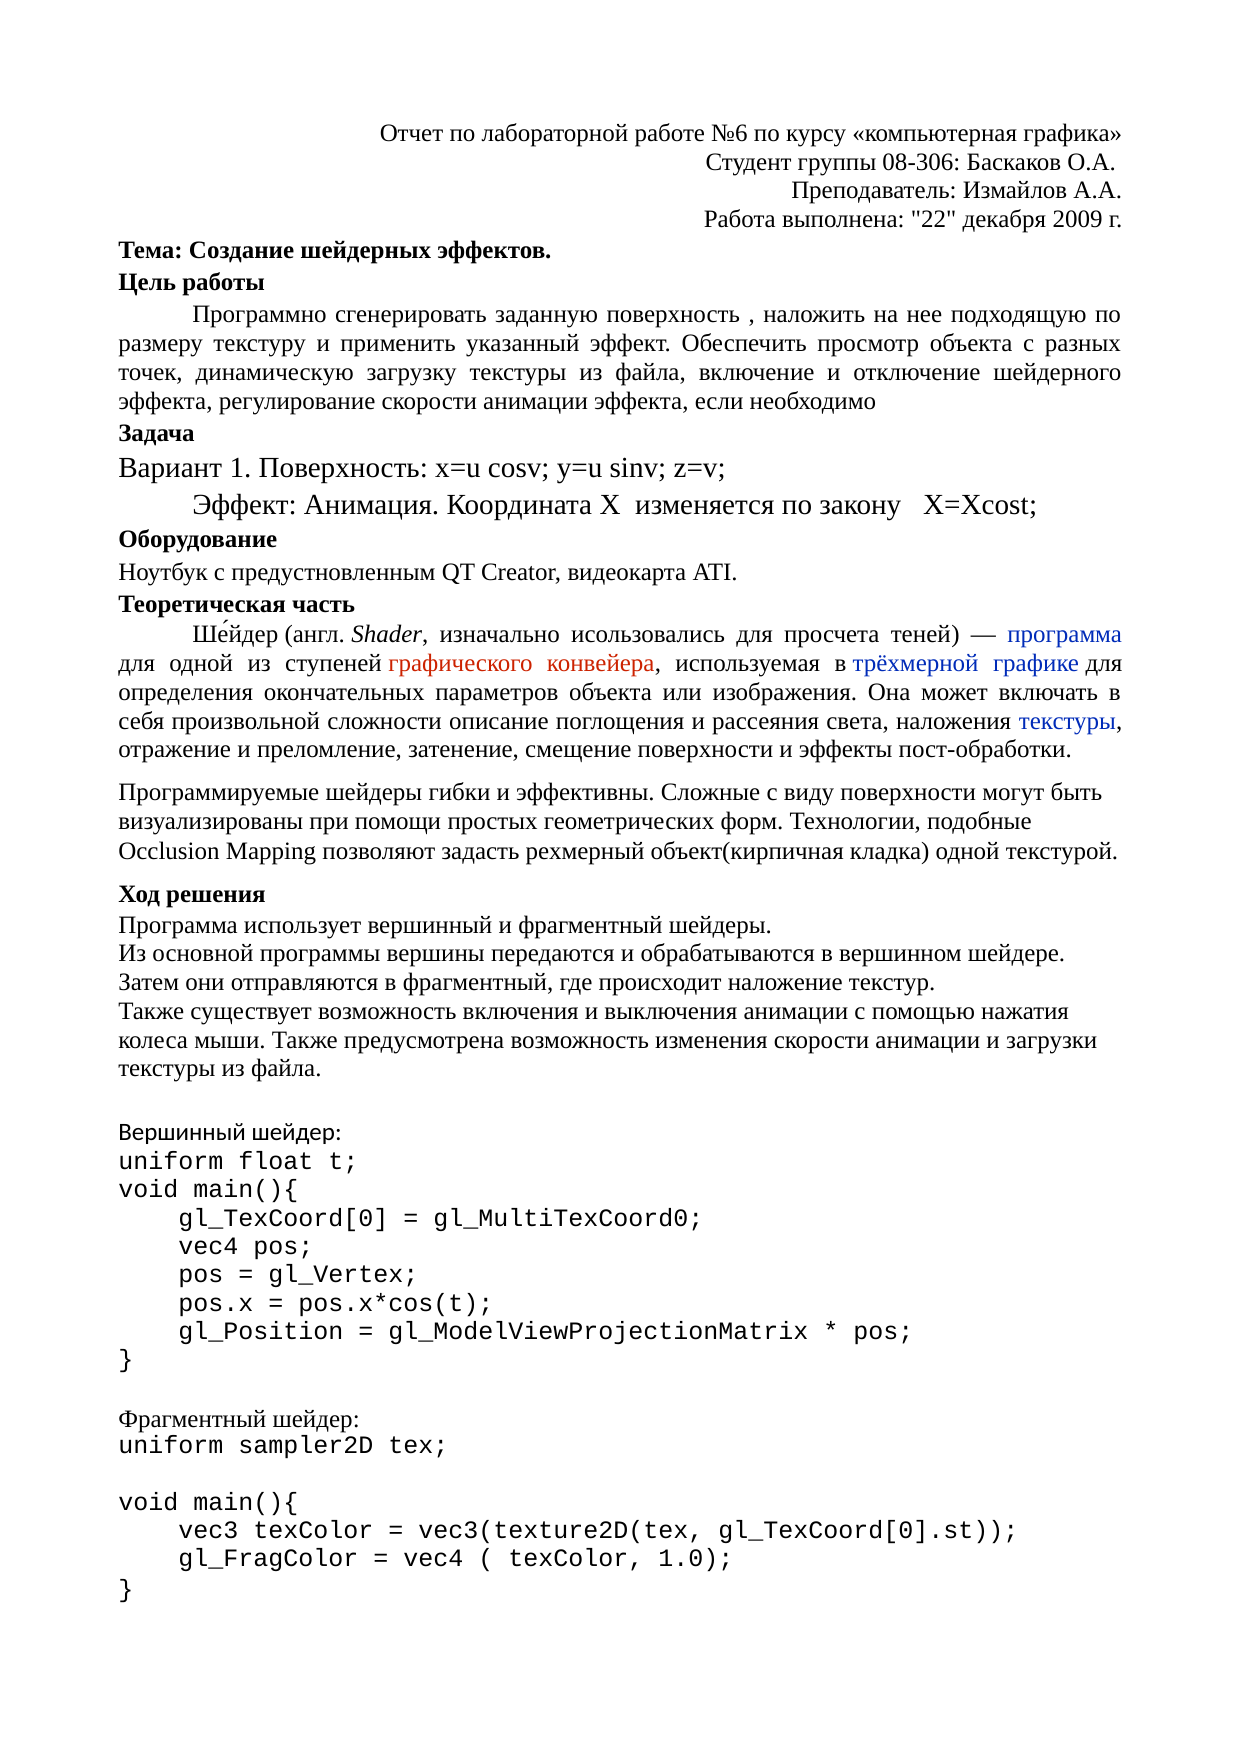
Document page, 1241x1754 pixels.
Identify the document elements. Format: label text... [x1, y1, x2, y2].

text gl_TexCoord[0] = gl_MultiTexCoord0; [118, 1205, 1122, 1233]
text Задача [118, 418, 1122, 447]
text Студент группы 08-306: Баскаков О.А. [118, 147, 1122, 176]
text Тема: Создание шейдерных эффектов. [118, 235, 1122, 264]
text Из основной программы вершины передаются и обрабатываются в вершинном шейдере. Затем они отправляются в фрагментный, где происходит наложение текстур. [118, 938, 1122, 996]
text Ше́йдер (англ. Shader, изначально исользовались для просчета теней) — программа для одной из ступеней графического конвейера, используемая в трёхмерной графике для определения окончательных параметров объекта или изображения. Она может включать в себя произвольной сложности описание поглощения и рассеяния света, наложения текстуры, отражение и преломление, затенение, смещение поверхности и эффекты пост-обработки. [118, 619, 1122, 763]
text void main(){ [118, 1177, 1122, 1205]
text pos = gl_Vertex; [118, 1262, 1122, 1290]
text Вершинный шейдер: [118, 1116, 1122, 1147]
text Программа использует вершинный и фрагментный шейдеры. [118, 910, 1122, 938]
text Вариант 1. Поверхность: x=u cosv; y=u sinv; z=v; [118, 450, 1122, 484]
text Теоретическая часть [118, 589, 1122, 618]
text Ход решения [118, 879, 1122, 908]
text Программируемые шейдеры гибки и эффективны. Сложные с виду поверхности могут быть визуализированы при помощи простых геометрических форм. Технологии, подобные Occlusion Mapping позволяют задасть рехмерный объект(кирпичная кладка) одной текстурой. [118, 776, 1122, 865]
text Фрагментный шейдер: [118, 1404, 1122, 1433]
text } [118, 1576, 1122, 1604]
text Преподаватель: Измайлов А.А. [118, 176, 1122, 204]
text Оборудование [118, 524, 1122, 553]
text vec4 pos; [118, 1233, 1122, 1262]
text vec3 texColor = vec3(texture2D(tex, gl_TexCoord[0].st)); [118, 1518, 1122, 1546]
text pos.x = pos.x*cos(t); [118, 1290, 1122, 1318]
text Эффект: Анимация. Координата X изменяется по закону X=Xcost; [118, 487, 1122, 521]
text Программно сгенерировать заданную поверхность , наложить на нее подходящую по размеру текстуру и применить указанный эффект. Обеспечить просмотр объекта с разных точек, динамическую загрузку текстуры из файла, включение и отключение шейдерного эффекта, регулирование скорости анимации эффекта, если необходимо [118, 299, 1122, 414]
text Работа выполнена: "22" декабря 2009 г. [118, 204, 1122, 233]
text Ноутбук с предустновленным QT Creator, видеокарта ATI. [118, 557, 1122, 586]
text Также существует возможность включения и выключения анимации с помощью нажатия колеса мыши. Также предусмотрена возможность изменения скорости анимации и загрузки текстуры из файла. [118, 996, 1122, 1082]
text } [118, 1347, 1122, 1375]
text gl_FragColor = vec4 ( texColor, 1.0); [118, 1546, 1122, 1574]
text Цель работы [118, 267, 1122, 296]
text gl_Position = gl_ModelViewProjectionMatrix * pos; [118, 1318, 1122, 1347]
text uniform sampler2D tex; [118, 1433, 1122, 1461]
text void main(){ [118, 1489, 1122, 1518]
text uniform float t; [118, 1148, 1122, 1177]
text Отчет по лабораторной работе №6 по курсу «компьютерная графика» [118, 118, 1122, 147]
